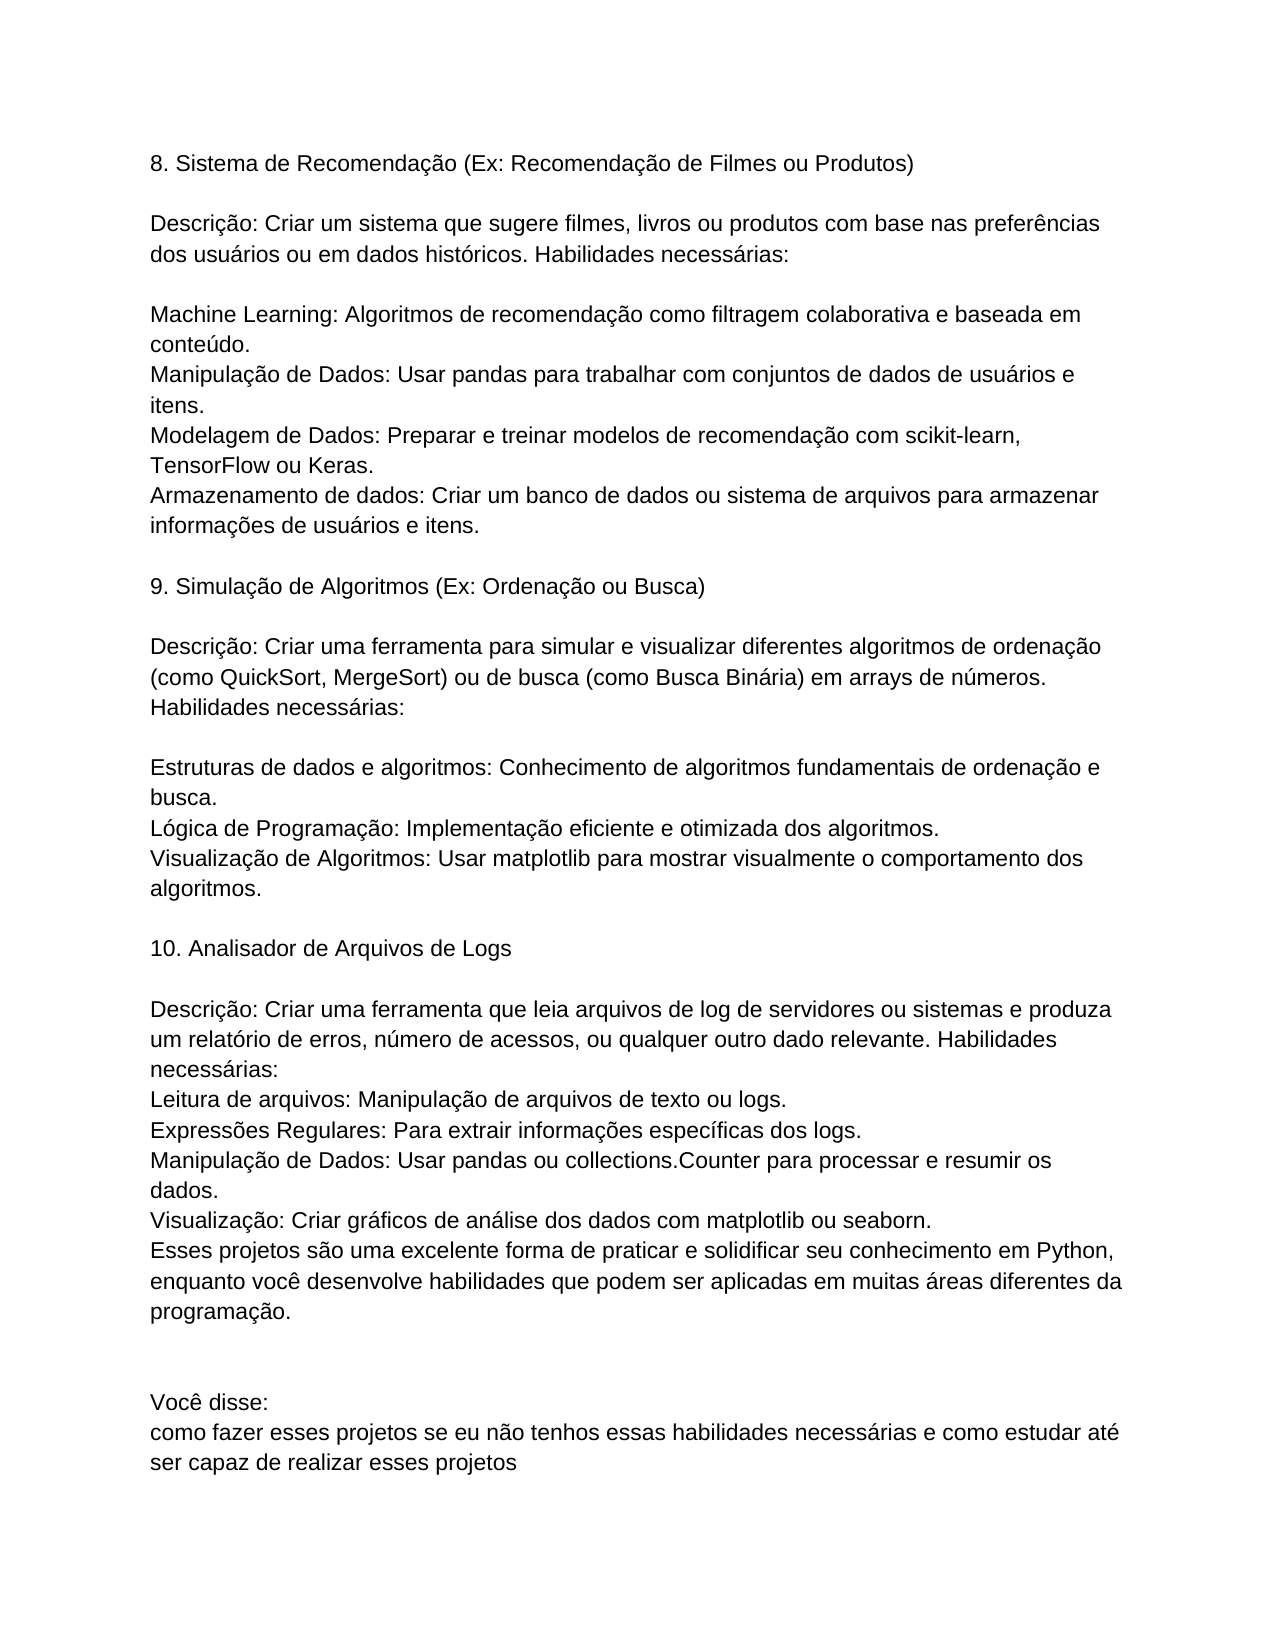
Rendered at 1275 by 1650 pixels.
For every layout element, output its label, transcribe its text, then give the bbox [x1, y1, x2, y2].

text Expressões Regulares: Para extrair informações específicas dos logs. [150, 1117, 1125, 1143]
text Estruturas de dados e algoritmos: Conhecimento de algoritmos fundamentais de ordenação e busca. [150, 754, 1125, 811]
text Você disse: [150, 1388, 1125, 1415]
text Esses projetos são uma excelente forma de praticar e solidificar seu conhecimento em Python, enquanto você desenvolve habilidades que podem ser aplicadas em muitas áreas diferentes da programação. [150, 1237, 1125, 1324]
text Visualização de Algoritmos: Usar matplotlib para mostrar visualmente o comportamento dos algoritmos. [150, 845, 1125, 901]
text Manipulação de Dados: Usar pandas ou collections.Counter para processar e resumir os dados. [150, 1147, 1125, 1203]
text 8. Sistema de Recomendação (Ex: Recomendação de Filmes ou Produtos) [150, 150, 1125, 176]
text Visualização: Criar gráficos de análise dos dados com matplotlib ou seaborn. [150, 1207, 1125, 1234]
text Manipulação de Dados: Usar pandas para trabalhar com conjuntos de dados de usuários e itens. [150, 361, 1125, 418]
text como fazer esses projetos se eu não tenhos essas habilidades necessárias e como estudar até ser capaz de realizar esses projetos [150, 1419, 1125, 1475]
text 9. Simulação de Algoritmos (Ex: Ordenação ou Busca) [150, 573, 1125, 599]
text Leitura de arquivos: Manipulação de arquivos de texto ou logs. [150, 1086, 1125, 1113]
text Armazenamento de dados: Criar um banco de dados ou sistema de arquivos para armazenar informações de usuários e itens. [150, 482, 1125, 539]
text Descrição: Criar uma ferramenta que leia arquivos de log de servidores ou sistemas e produza um relatório de erros, número de acessos, ou qualquer outro dado relevante. Habilidades necessárias: [150, 996, 1125, 1083]
text Modelagem de Dados: Preparar e treinar modelos de recomendação com scikit-learn, TensorFlow ou Keras. [150, 422, 1125, 478]
text Descrição: Criar um sistema que sugere filmes, livros ou produtos com base nas preferências dos usuários ou em dados históricos. Habilidades necessárias: [150, 210, 1125, 267]
text Machine Learning: Algoritmos de recomendação como filtragem colaborativa e baseada em conteúdo. [150, 301, 1125, 358]
text 10. Analisador de Arquivos de Logs [150, 935, 1125, 962]
text Lógica de Programação: Implementação eficiente e otimizada dos algoritmos. [150, 814, 1125, 841]
text Descrição: Criar uma ferramenta para simular e visualizar diferentes algoritmos de ordenação (como QuickSort, MergeSort) ou de busca (como Busca Binária) em arrays de números. Habilidades necessárias: [150, 633, 1125, 720]
